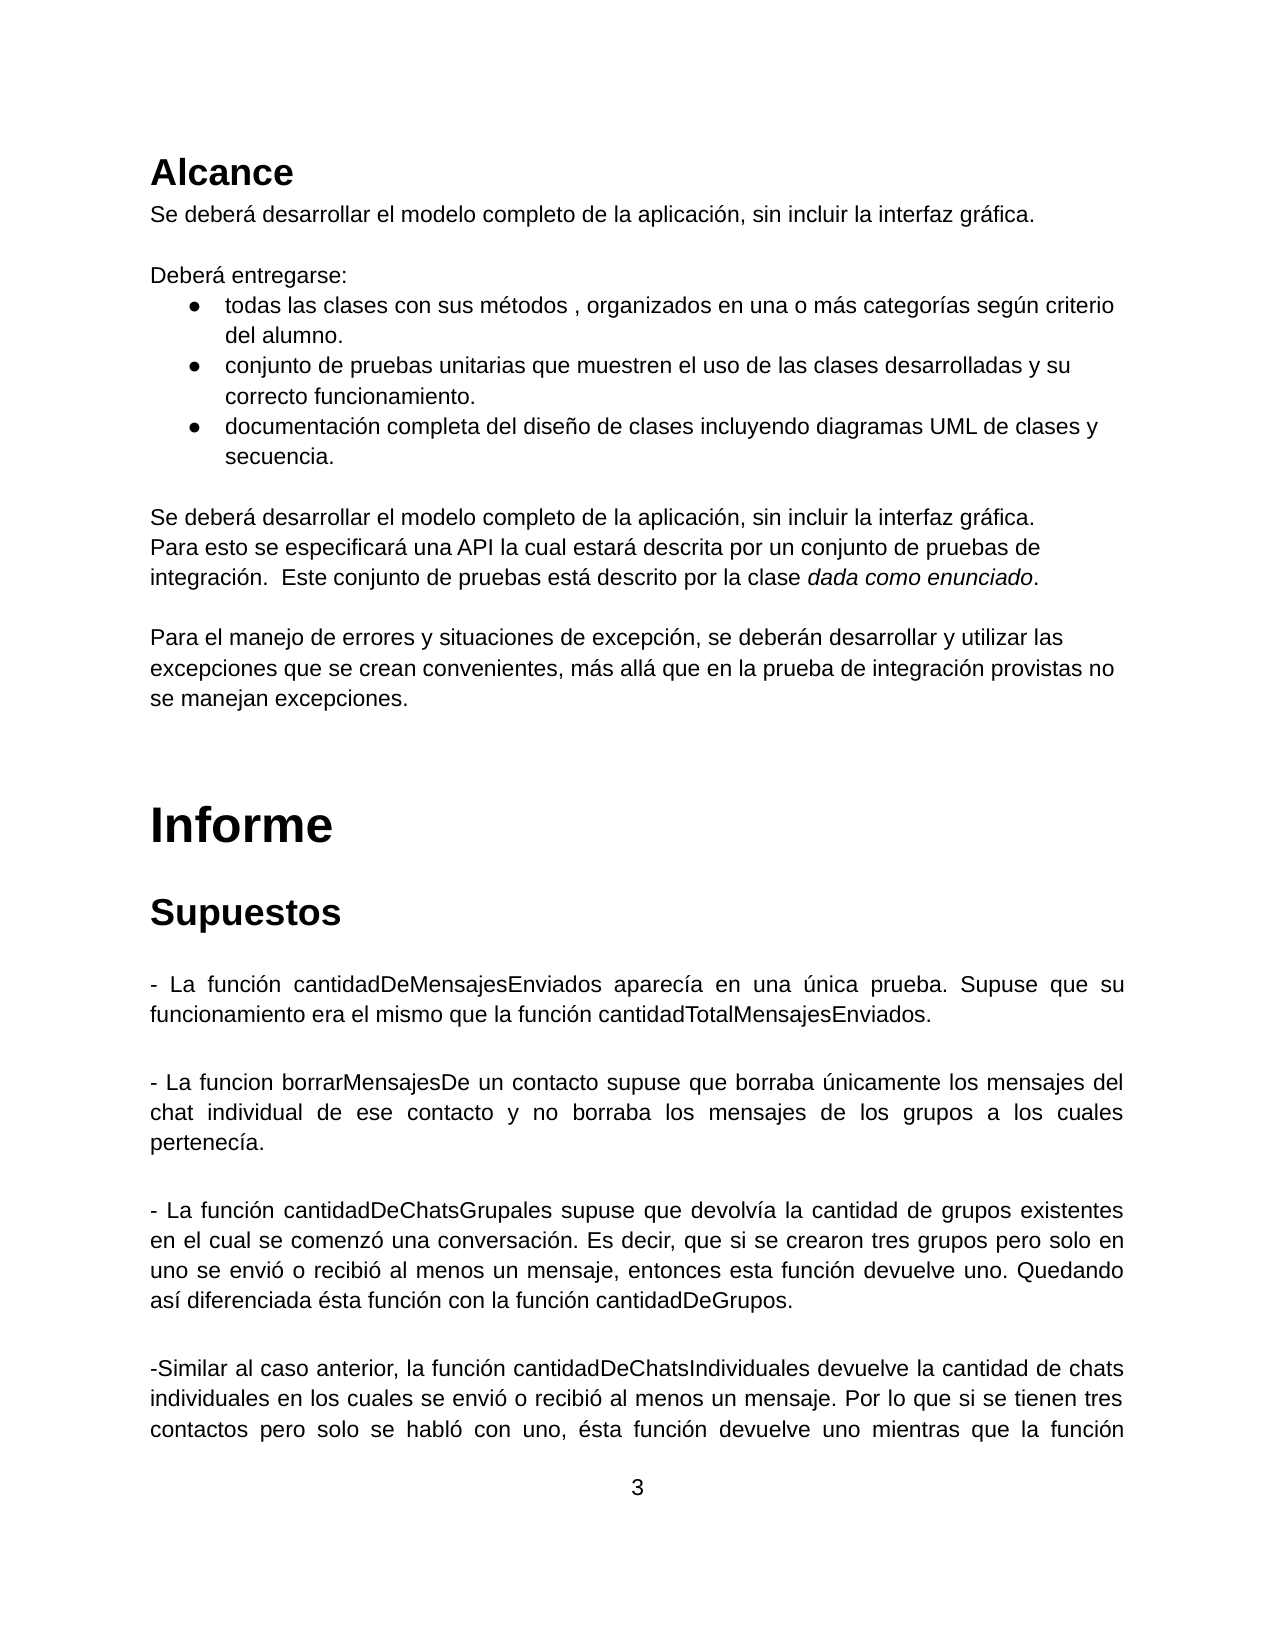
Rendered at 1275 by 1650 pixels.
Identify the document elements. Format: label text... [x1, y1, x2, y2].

subtitle Alcance [150, 150, 1125, 193]
text -Similar al caso anterior, la función cantidadDeChatsIndividuales devuelve la cantidad de chats individuales en los cuales se envió o recibió al menos un mensaje. Por lo que si se tienen tres contactos pero solo se habló con uno, ésta función devuelve uno mientras que la función [150, 1355, 1125, 1442]
text Para el manejo de errores y situaciones de excepción, se deberán desarrollar y utilizar las excepciones que se crean convenientes, más allá que en la prueba de integración provistas no se manejan excepciones. [150, 624, 1125, 711]
subtitle Informe [150, 795, 1125, 853]
subtitle Supuestos [150, 890, 1125, 933]
list conjunto de pruebas unitarias que muestren el uso de las clases desarrolladas y su correcto funcionamiento. [187, 352, 1125, 409]
list documentación completa del diseño de clases incluyendo diagramas UML de clases y secuencia. [187, 413, 1125, 469]
text Se deberá desarrollar el modelo completo de la aplicación, sin incluir la interfaz gráfica. [150, 201, 1125, 228]
text Deberá entregarse: [150, 262, 1125, 288]
text - La funcion borrarMensajesDe un contacto supuse que borraba únicamente los mensajes del chat individual de ese contacto y no borraba los mensajes de los grupos a los cuales pertenecía. [150, 1069, 1125, 1156]
list todas las clases con sus métodos , organizados en una o más categorías según criterio del alumno. [187, 292, 1125, 349]
text Se deberá desarrollar el modelo completo de la aplicación, sin incluir la interfaz gráfica. [150, 503, 1125, 530]
text - La función cantidadDeMensajesEnviados aparecía en una única prueba. Supuse que su funcionamiento era el mismo que la función cantidadTotalMensajesEnviados. [150, 971, 1125, 1027]
text - La función cantidadDeChatsGrupales supuse que devolvía la cantidad de grupos existentes en el cual se comenzó una conversación. Es decir, que si se crearon tres grupos pero solo en uno se envió o recibió al menos un mensaje, entonces esta función devuelve uno. Quedando así diferenciada ésta función con la función cantidadDeGrupos. [150, 1197, 1125, 1314]
text Para esto se especificará una API la cual estará descrita por un conjunto de pruebas de integración. Este conjunto de pruebas está descrito por la clase dada como enunciado. [150, 534, 1125, 590]
